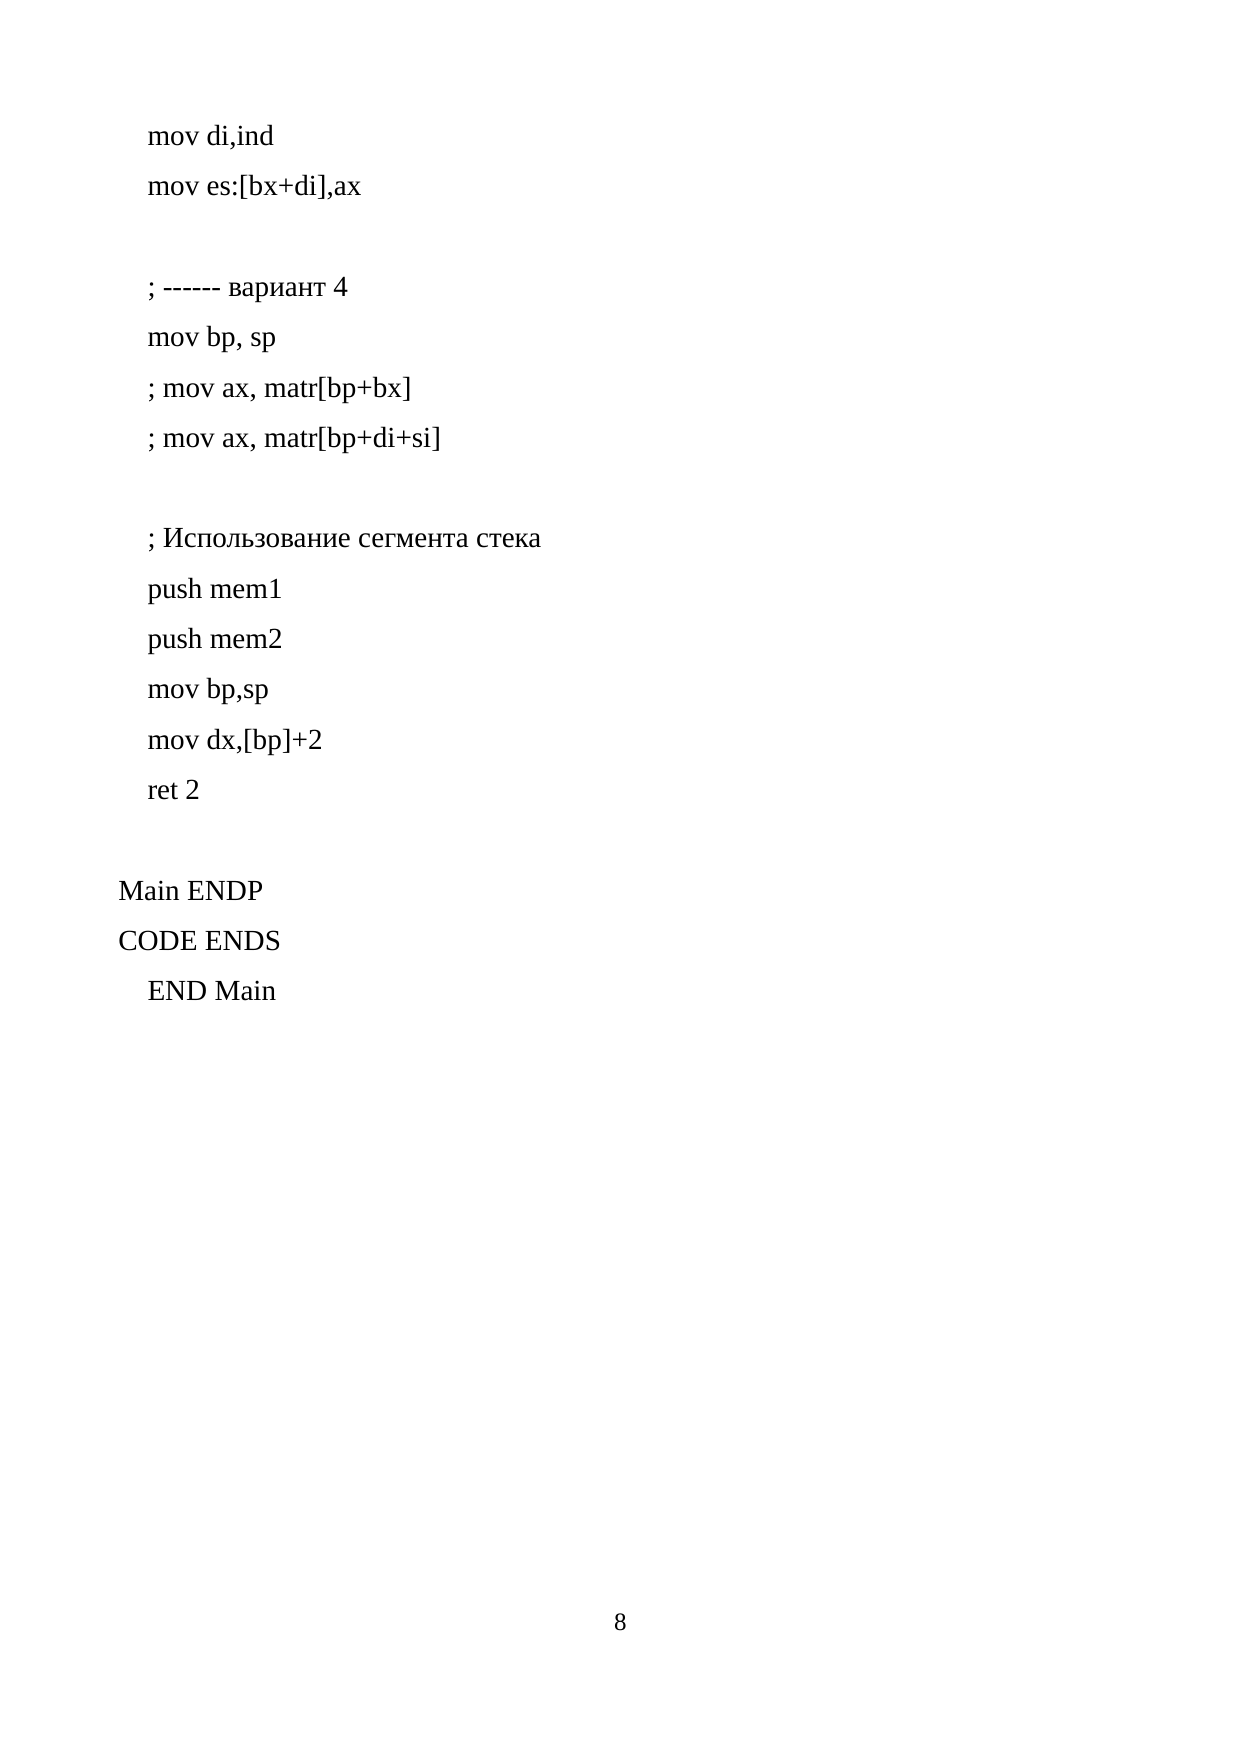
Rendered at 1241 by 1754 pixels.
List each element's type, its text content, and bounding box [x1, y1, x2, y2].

text mov es:[bx+di],ax [118, 168, 1122, 202]
text ; Использование сегмента стека [118, 521, 1122, 554]
text ; mov ax, matr[bp+di+si] [118, 420, 1122, 453]
text ; ------ вариант 4 [118, 269, 1122, 303]
text mov bp,sp [118, 672, 1122, 705]
text push mem1 [118, 571, 1122, 604]
text ; mov ax, matr[bp+bx] [118, 370, 1122, 403]
text mov bp, sp [118, 319, 1122, 353]
text mov di,ind [118, 118, 1122, 152]
text END Main [118, 973, 1122, 1007]
text mov dx,[bp]+2 [118, 722, 1122, 755]
text CODE ENDS [118, 923, 1122, 957]
text ret 2 [118, 772, 1122, 806]
text Main ENDP [118, 873, 1122, 906]
text push mem2 [118, 621, 1122, 655]
